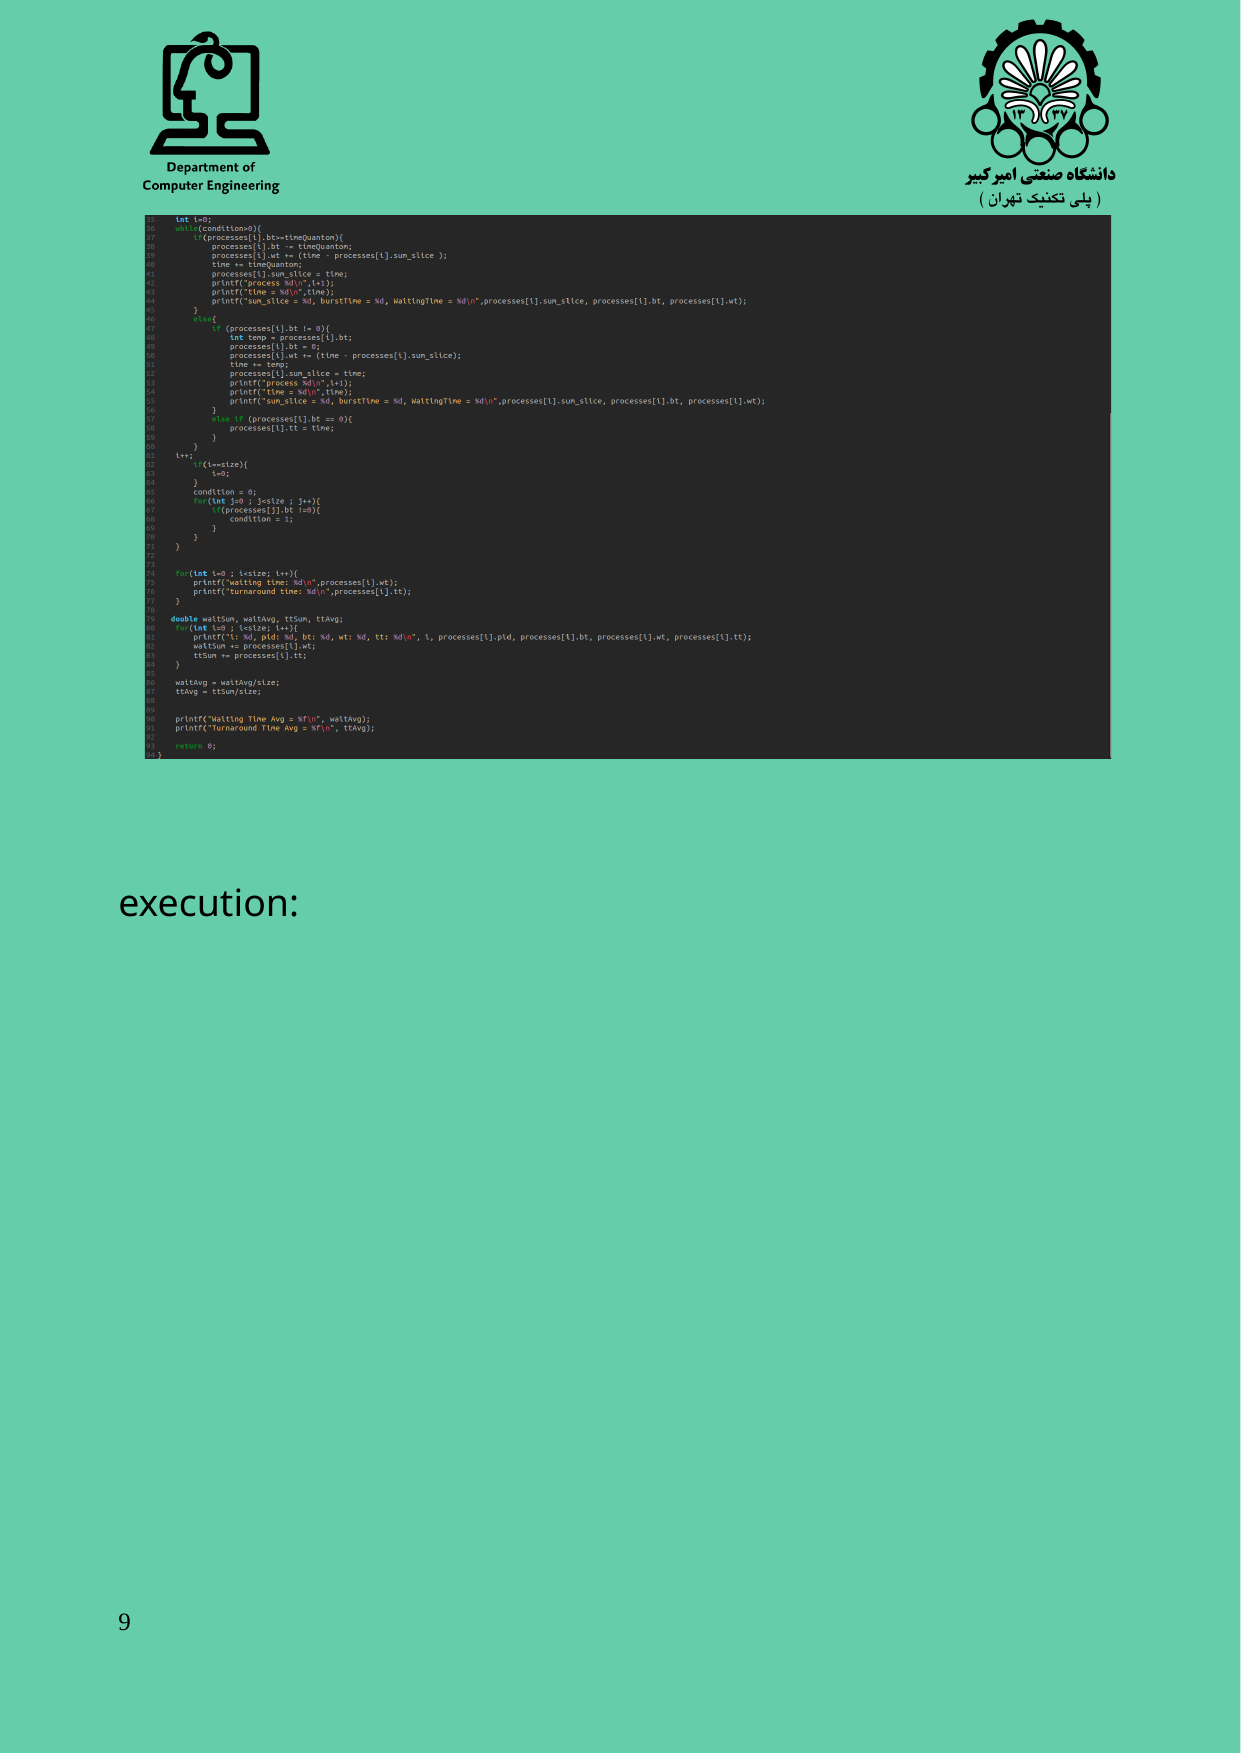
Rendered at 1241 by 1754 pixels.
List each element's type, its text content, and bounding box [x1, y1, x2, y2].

picture [144, 215, 1112, 759]
text execution: [118, 876, 1122, 927]
picture [118, 24, 304, 210]
picture [959, 16, 1121, 212]
